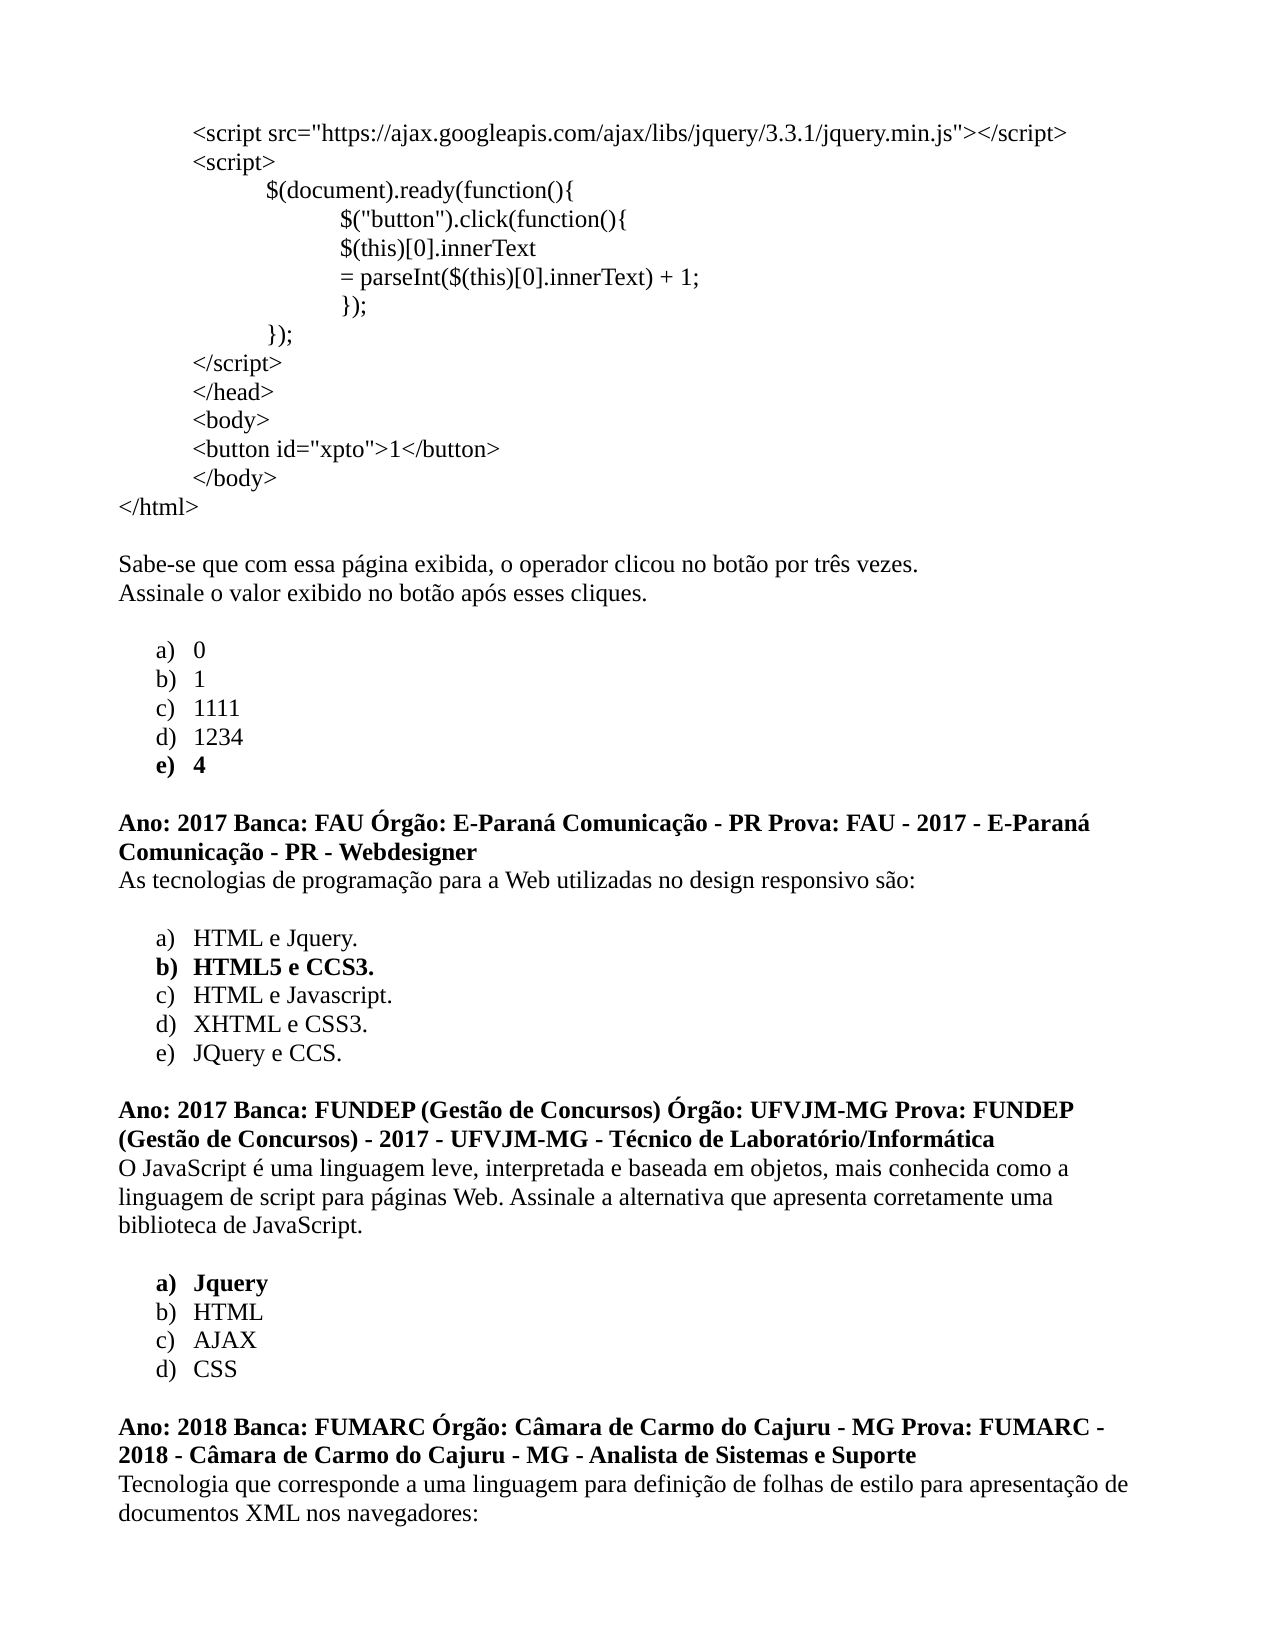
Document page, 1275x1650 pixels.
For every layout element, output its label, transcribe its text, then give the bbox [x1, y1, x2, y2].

text </head> [118, 377, 1157, 406]
list JQuery e CCS. [156, 1038, 1157, 1067]
list 0 [156, 636, 1157, 664]
list 1234 [156, 722, 1157, 751]
list HTML e Javascript. [156, 981, 1157, 1009]
text O JavaScript é uma linguagem leve, interpretada e baseada em objetos, mais conhecida como a linguagem de script para páginas Web. Assinale a alternativa que apresenta corretamente uma biblioteca de JavaScript. [118, 1153, 1157, 1239]
text </script> [118, 348, 1157, 377]
list CSS [156, 1354, 1157, 1383]
text As tecnologias de programação para a Web utilizadas no design responsivo são: [118, 866, 1157, 894]
text Ano: 2017 Banca: FAU Órgão: E-Paraná Comunicação - PR Prova: FAU - 2017 - E-Paraná Comunicação - PR - Webdesigner [118, 808, 1157, 866]
text $(document).ready(function(){ [118, 176, 1157, 204]
list 1 [156, 664, 1157, 693]
list HTML5 e CCS3. [156, 952, 1157, 981]
list HTML [156, 1297, 1157, 1326]
text = parseInt($(this)[0].innerText) + 1; [118, 262, 1157, 291]
text <button id="xpto">1</button> [118, 434, 1157, 463]
list HTML e Jquery. [156, 923, 1157, 952]
text <script src="https://ajax.googleapis.com/ajax/libs/jquery/3.3.1/jquery.min.js"></script> [118, 118, 1157, 147]
text Ano: 2017 Banca: FUNDEP (Gestão de Concursos) Órgão: UFVJM-MG Prova: FUNDEP (Gestão de Concursos) - 2017 - UFVJM-MG - Técnico de Laboratório/Informática [118, 1096, 1157, 1153]
text Assinale o valor exibido no botão após esses cliques. [118, 578, 1157, 607]
text $(this)[0].innerText [118, 233, 1157, 262]
text Ano: 2018 Banca: FUMARC Órgão: Câmara de Carmo do Cajuru - MG Prova: FUMARC - 2018 - Câmara de Carmo do Cajuru - MG - Analista de Sistemas e Suporte [118, 1412, 1157, 1469]
text Sabe-se que com essa página exibida, o operador clicou no botão por três vezes. [118, 549, 1157, 578]
list XHTML e CSS3. [156, 1009, 1157, 1038]
text <script> [118, 147, 1157, 176]
text <body> [118, 406, 1157, 434]
text </body> [118, 463, 1157, 492]
text }); [118, 291, 1157, 319]
text $("button").click(function(){ [118, 204, 1157, 233]
text </html> [118, 492, 1157, 521]
list 4 [156, 751, 1157, 779]
text Tecnologia que corresponde a uma linguagem para definição de folhas de estilo para apresentação de documentos XML nos navegadores: [118, 1469, 1157, 1527]
text }); [118, 319, 1157, 348]
list 1111 [156, 693, 1157, 722]
list Jquery [156, 1268, 1157, 1297]
list AJAX [156, 1326, 1157, 1354]
